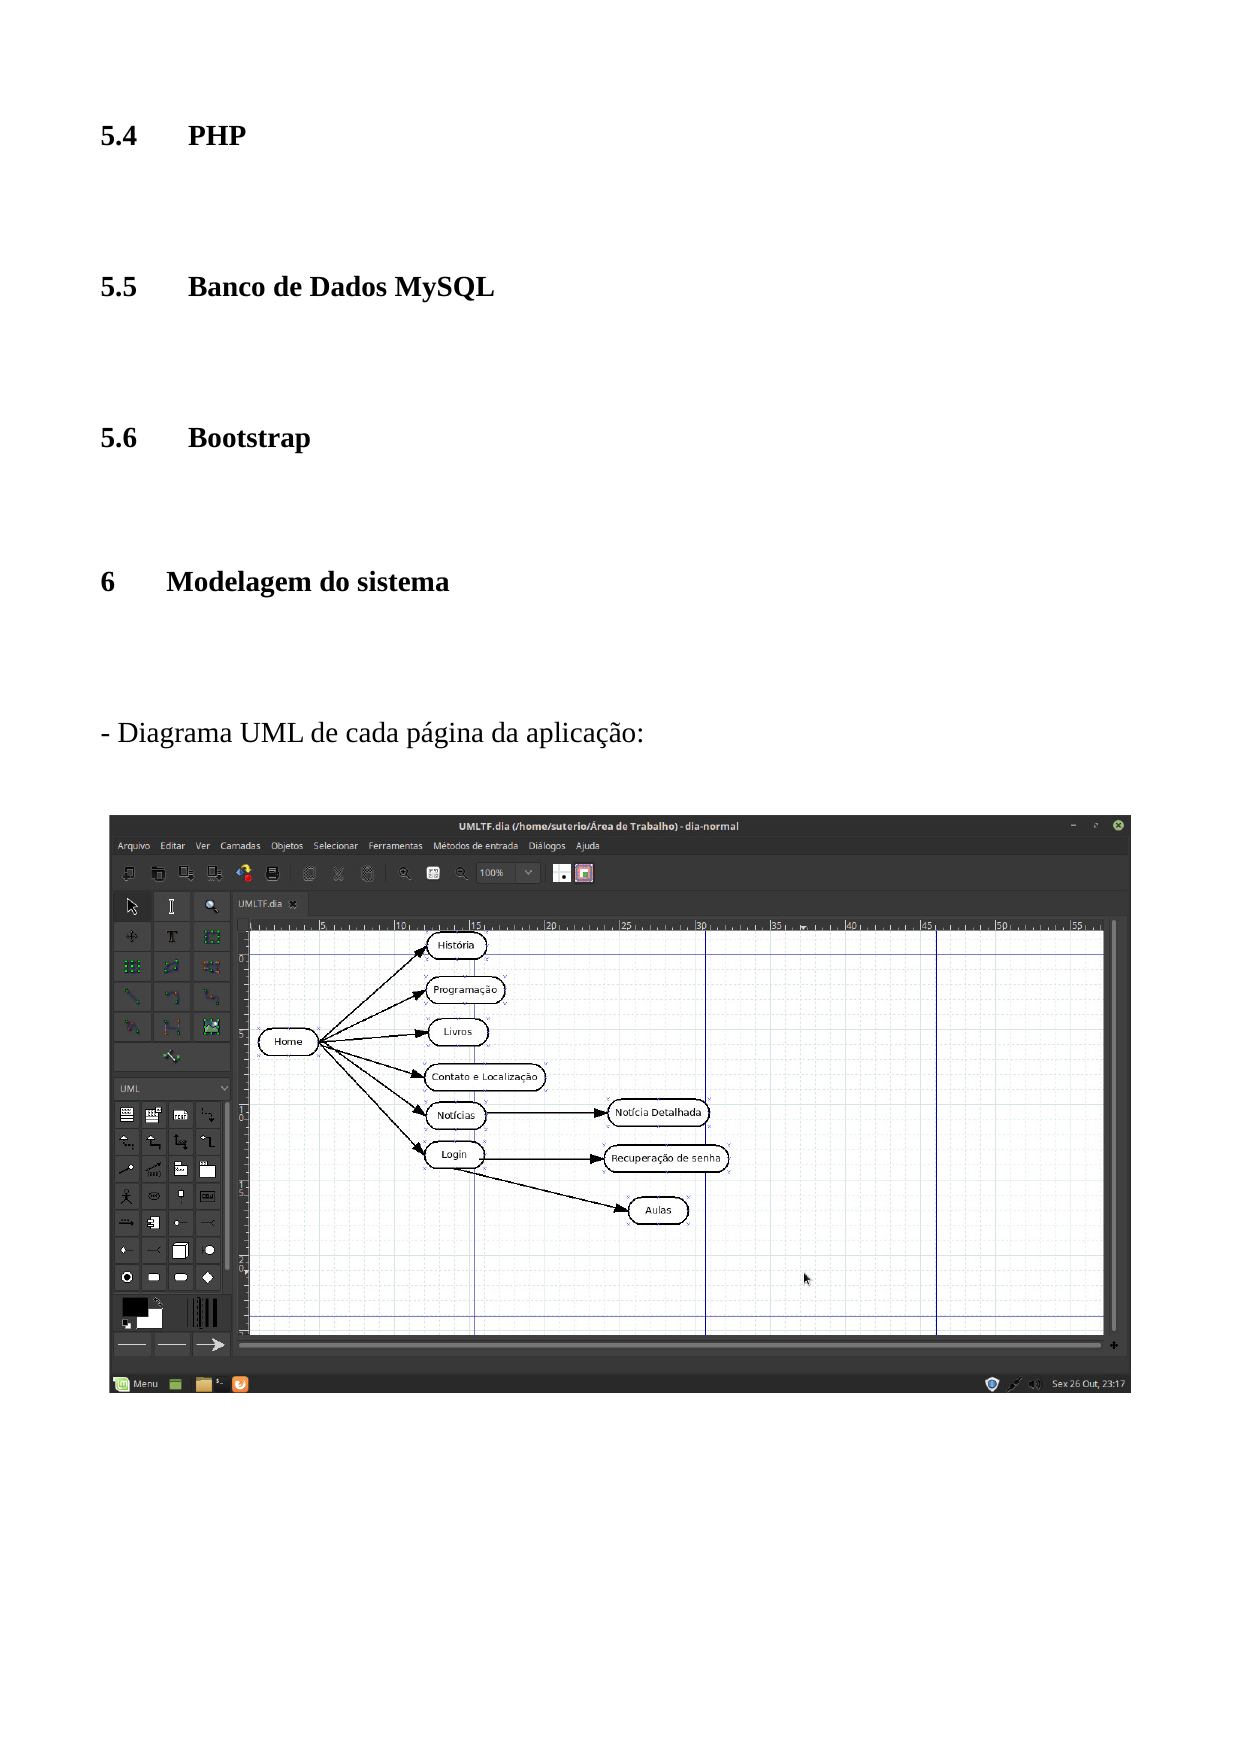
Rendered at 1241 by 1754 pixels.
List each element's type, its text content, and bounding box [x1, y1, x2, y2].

text 5.5 Banco de Dados MySQL [100, 269, 1122, 303]
text 5.4 PHP [100, 118, 1122, 152]
text 6 Modelagem do sistema [100, 564, 1122, 597]
text - Diagrama UML de cada página da aplicação: [100, 715, 1122, 748]
picture [109, 815, 1131, 1393]
text 5.6 Bootstrap [100, 420, 1122, 453]
